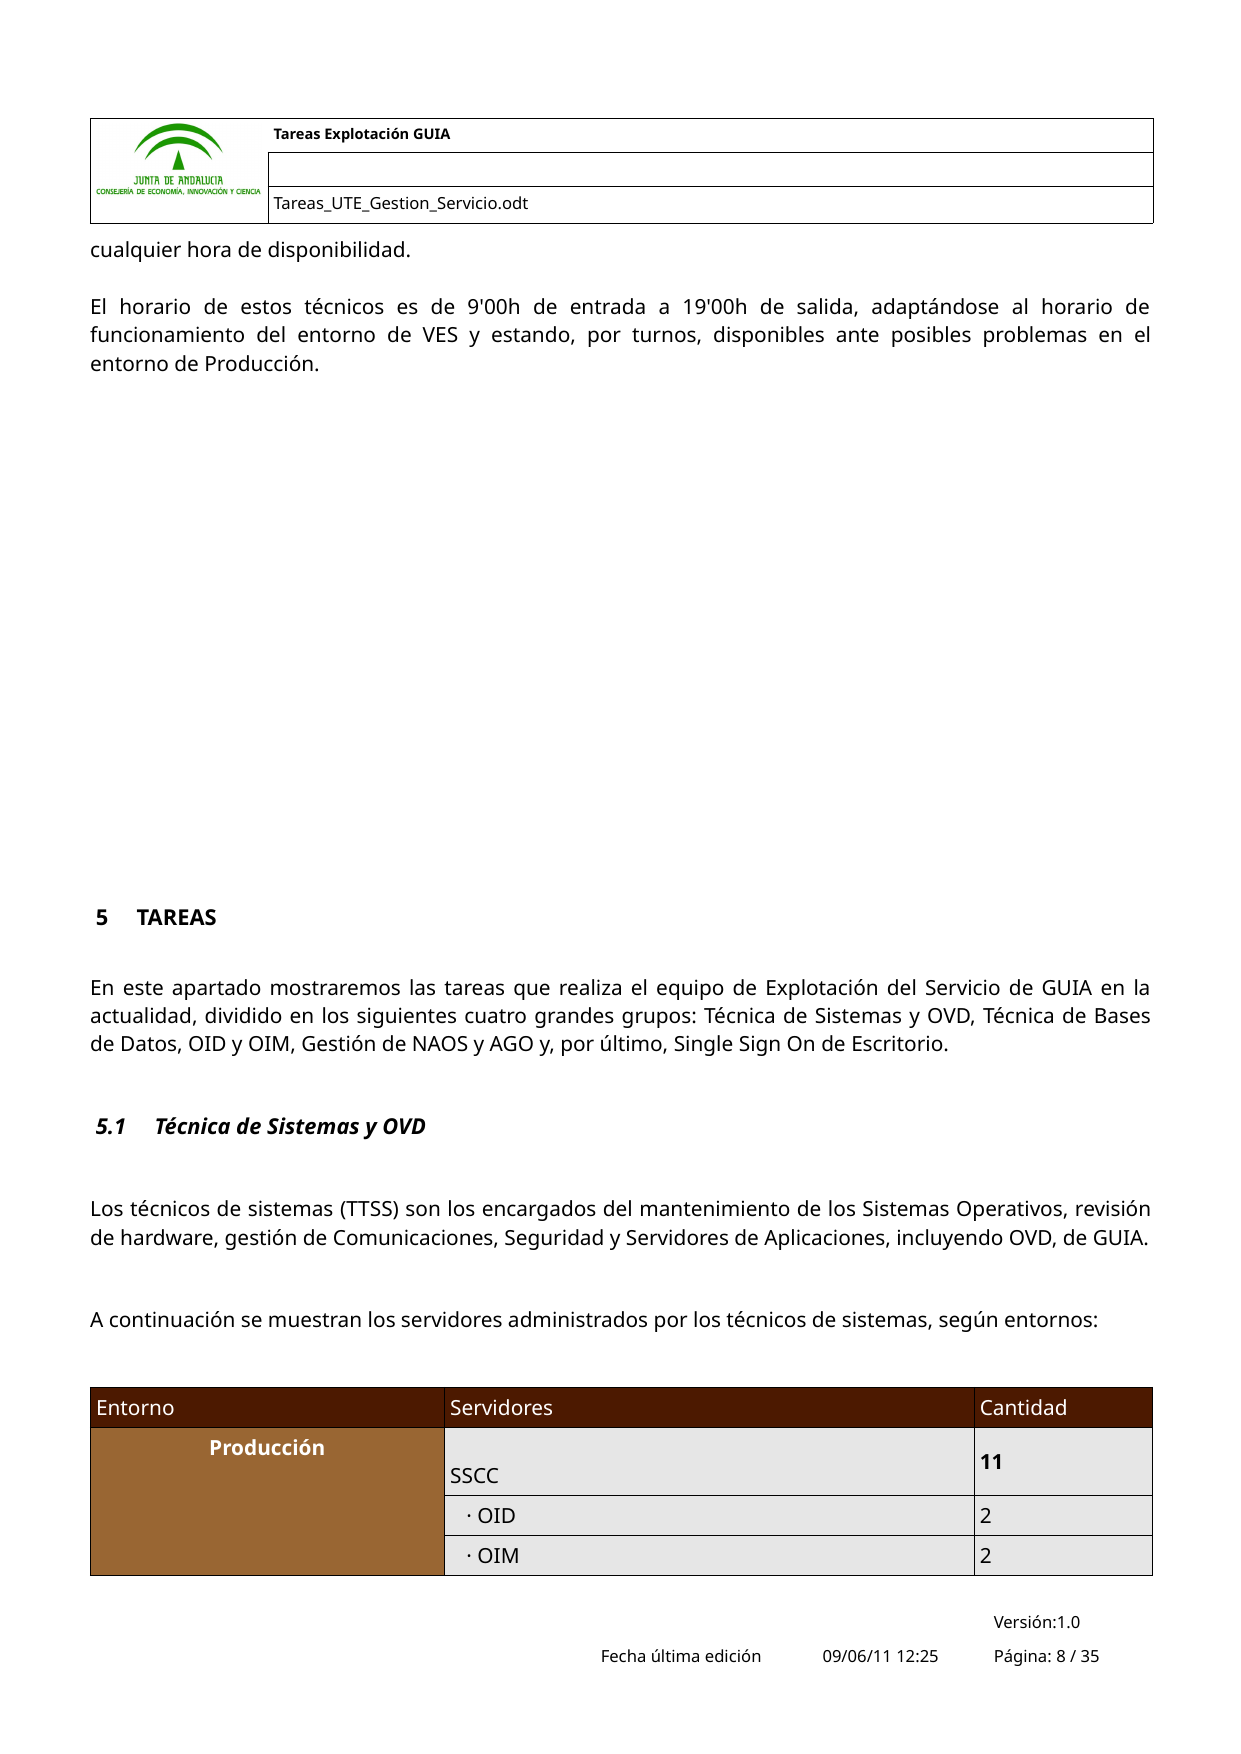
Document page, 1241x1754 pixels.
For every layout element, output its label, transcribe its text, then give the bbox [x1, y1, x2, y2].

table_cell 2 [975, 1536, 1152, 1575]
text Los técnicos de sistemas (TTSS) son los encargados del mantenimiento de los Sistemas Operativos, revisión de hardware, gestión de Comunicaciones, Seguridad y Servidores de Aplicaciones, incluyendo OVD, de GUIA. [90, 1194, 1152, 1251]
table_cell · OIM [445, 1536, 974, 1575]
table_header Servidores [445, 1388, 974, 1427]
table_cell Producción [91, 1428, 444, 1575]
text A continuación se muestran los servidores administrados por los técnicos de sistemas, según entornos: [90, 1305, 1152, 1333]
table_cell 2 [975, 1496, 1152, 1535]
text El horario de estos técnicos es de 9'00h de entrada a 19'00h de salida, adaptándose al horario de funcionamiento del entorno de VES y estando, por turnos, disponibles ante posibles problemas en el entorno de Producción. [90, 292, 1152, 377]
picture [95, 123, 262, 198]
text cualquier hora de disponibilidad. [90, 235, 1152, 264]
table_header Cantidad [975, 1388, 1152, 1427]
table_header Entorno [91, 1388, 444, 1427]
subtitle Técnica de Sistemas y OVD [90, 1111, 1152, 1141]
table_cell 11 [975, 1428, 1152, 1495]
table_cell SSCC [445, 1428, 974, 1495]
table_cell · OID [445, 1496, 974, 1535]
text En este apartado mostraremos las tareas que realiza el equipo de Explotación del Servicio de GUIA en la actualidad, dividido en los siguientes cuatro grandes grupos: Técnica de Sistemas y OVD, Técnica de Bases de Datos, OID y OIM, Gestión de NAOS y AGO y, por último, Single Sign On de Escritorio. [90, 973, 1152, 1058]
subtitle Tareas [90, 902, 1152, 932]
